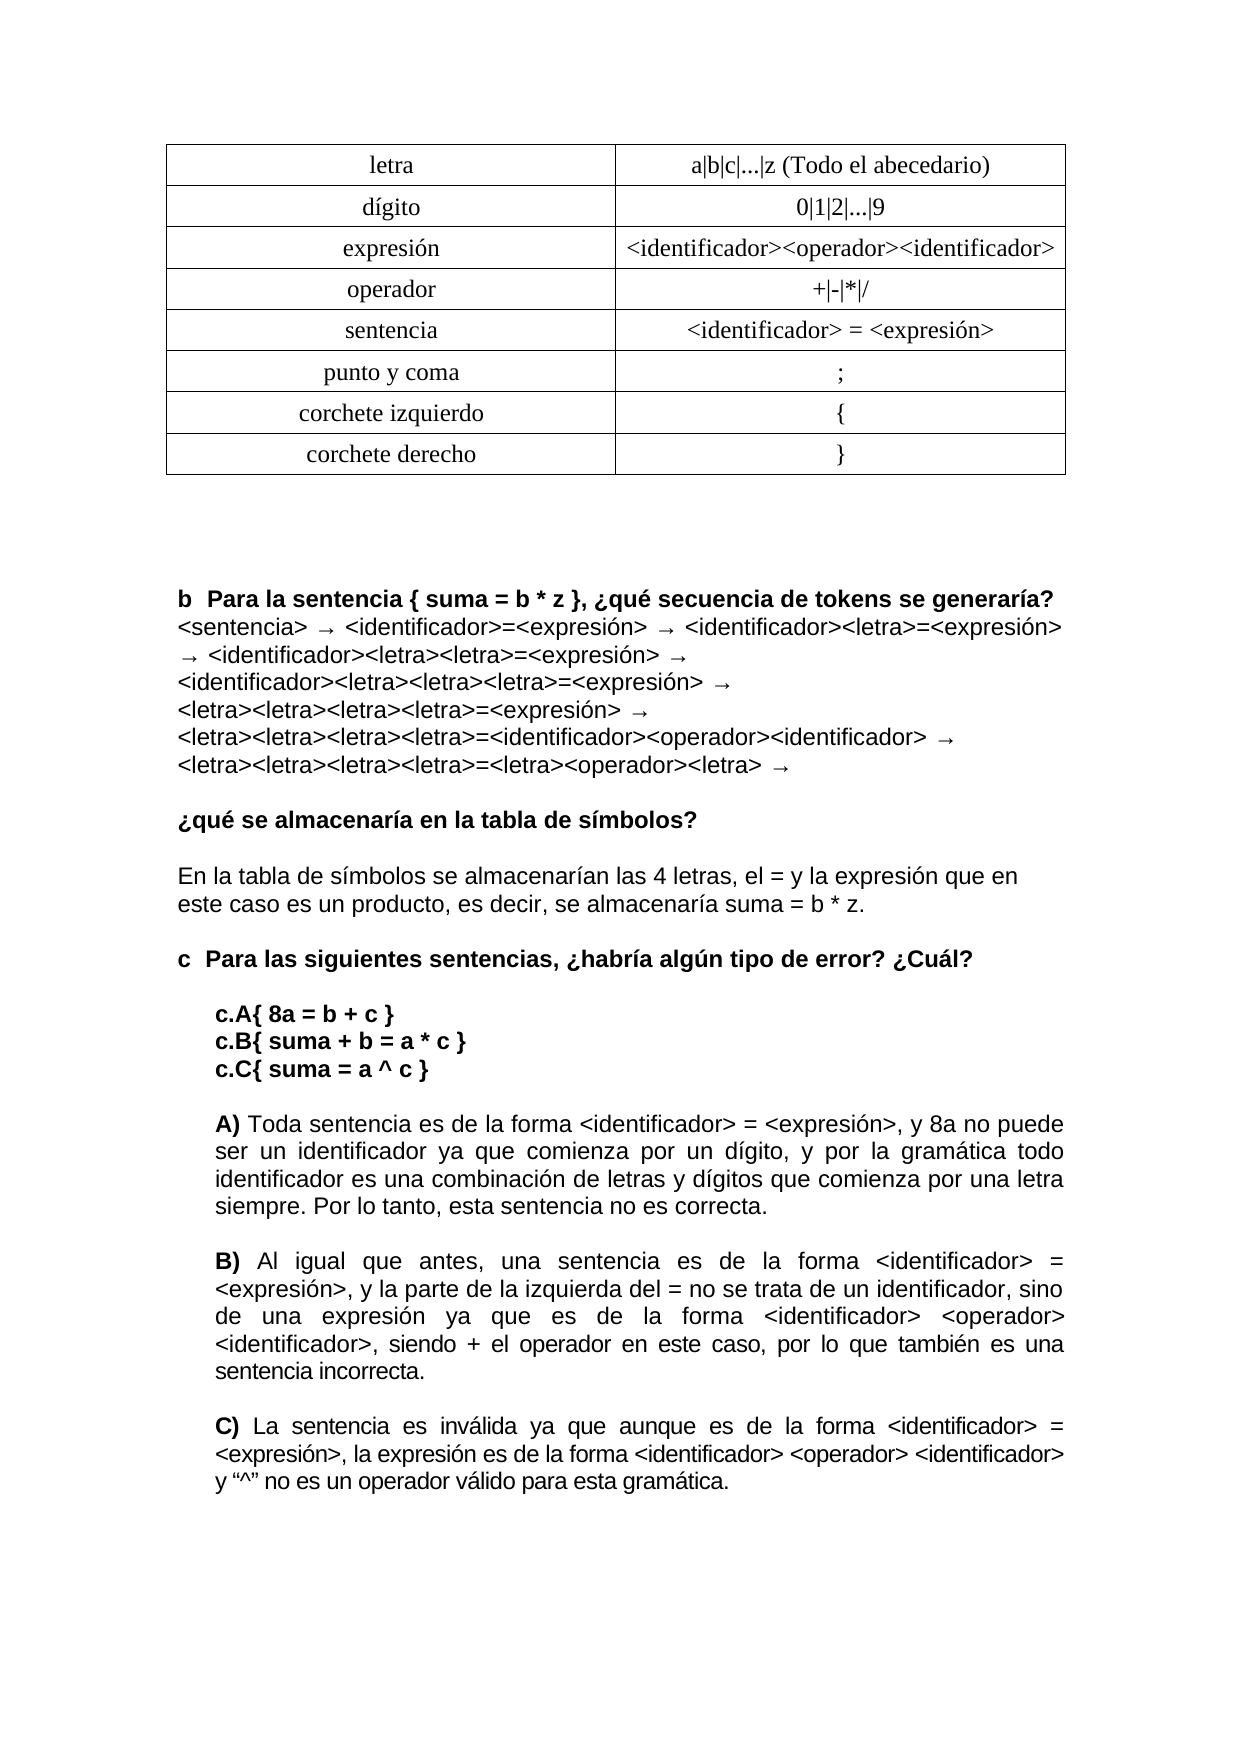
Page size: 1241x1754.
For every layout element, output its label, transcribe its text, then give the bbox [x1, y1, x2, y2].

table_cell <identificador> = <expresión> [616, 310, 1065, 350]
table_cell sentencia [167, 310, 615, 350]
list { suma = a ^ c } [215, 1055, 1065, 1083]
table_cell dígito [167, 186, 615, 226]
list <letra><letra><letra><letra>=<expresión> → [177, 696, 1065, 723]
table_cell letra [167, 145, 615, 185]
list Para la sentencia { suma = b * z }, ¿qué secuencia de tokens se generaría? [177, 585, 1065, 613]
table_cell corchete derecho [167, 434, 615, 474]
table_cell } [616, 434, 1065, 474]
list <letra><letra><letra><letra>=<identificador><operador><identificador> → [177, 723, 1065, 751]
list B) Al igual que antes, una sentencia es de la forma <identificador> = <expresión>, y la parte de la izquierda del = no se trata de un identificador, sino de una expresión ya que es de la forma <identificador> <operador> <identificador>, siendo + el operador en este caso, por lo que también es una sentencia incorrecta. [215, 1248, 1065, 1385]
table_cell { [616, 392, 1065, 432]
table_cell <identificador><operador><identificador> [616, 227, 1065, 267]
table_cell operador [167, 269, 615, 309]
table_cell 0|1|2|...|9 [616, 186, 1065, 226]
list { 8a = b + c } [215, 1000, 1065, 1027]
list { suma + b = a * c } [215, 1028, 1065, 1055]
list Para las siguientes sentencias, ¿habría algún tipo de error? ¿Cuál? [177, 945, 1065, 972]
list <letra><letra><letra><letra>=<letra><operador><letra> → [177, 751, 1065, 778]
table_cell ; [616, 351, 1065, 391]
table_cell expresión [167, 227, 615, 267]
list C) La sentencia es inválida ya que aunque es de la forma <identificador> = <expresión>, la expresión es de la forma <identificador> <operador> <identificador> y “^” no es un operador válido para esta gramática. [215, 1413, 1065, 1495]
table_cell +|-|*|/ [616, 269, 1065, 309]
text En la tabla de símbolos se almacenarían las 4 letras, el = y la expresión que en este caso es un producto, es decir, se almacenaría suma = b * z. [177, 862, 1065, 917]
table_cell corchete izquierdo [167, 392, 615, 432]
text ¿qué se almacenaría en la tabla de símbolos? [177, 806, 1065, 834]
list A) Toda sentencia es de la forma <identificador> = <expresión>, y 8a no puede ser un identificador ya que comienza por un dígito, y por la gramática todo identificador es una combinación de letras y dígitos que comienza por una letra siempre. Por lo tanto, esta sentencia no es correcta. [215, 1110, 1065, 1220]
table_cell a|b|c|...|z (Todo el abecedario) [616, 145, 1065, 185]
table_cell punto y coma [167, 351, 615, 391]
list <sentencia> → <identificador>=<expresión> → <identificador><letra>=<expresión> → <identificador><letra><letra>=<expresión> → <identificador><letra><letra><letra>=<expresión> → [177, 613, 1065, 696]
